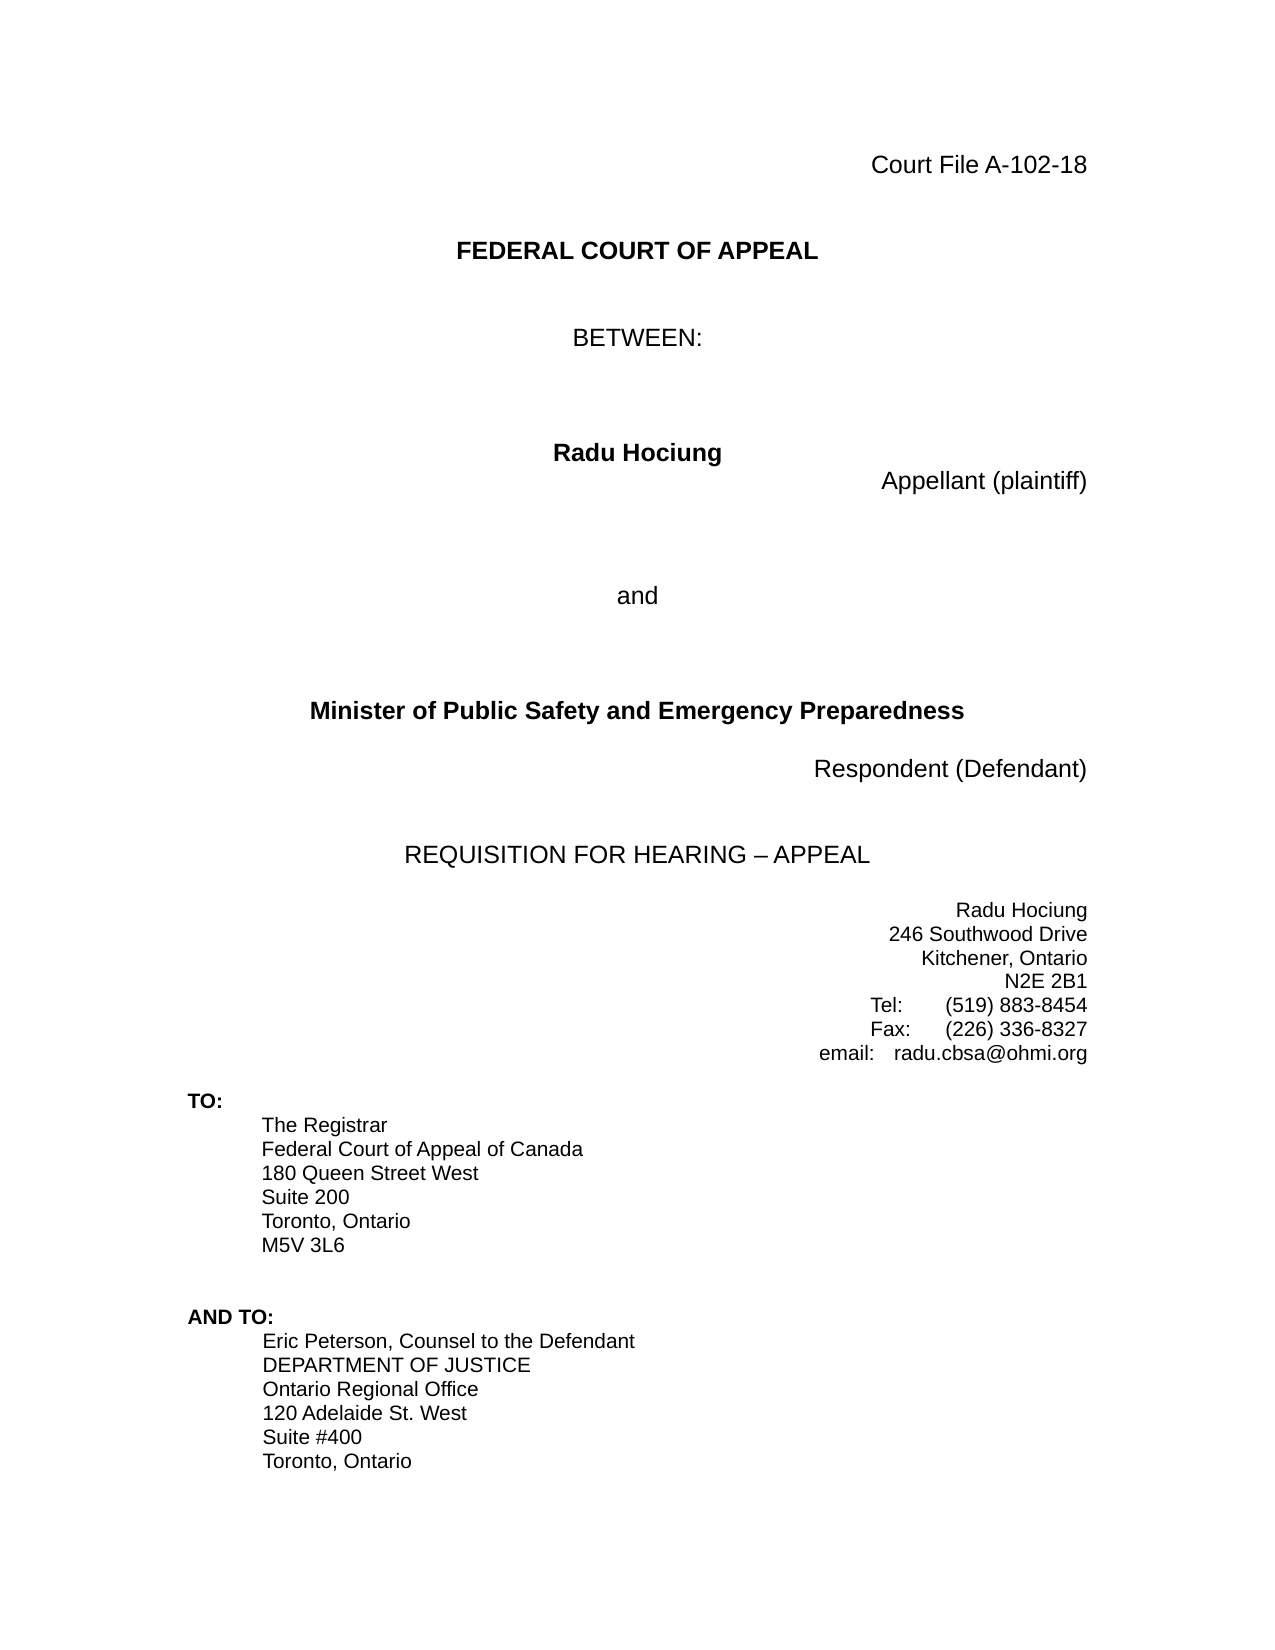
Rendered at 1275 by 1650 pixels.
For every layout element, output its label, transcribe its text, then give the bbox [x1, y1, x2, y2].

text Respondent (Defendant) [187, 754, 1087, 782]
text Court File A-102-18 [187, 150, 1087, 179]
text Appellant (plaintiff) [187, 466, 1087, 495]
text Minister of Public Safety and Emergency Preparedness [187, 696, 1087, 725]
text Toronto, Ontario [261, 1209, 1087, 1233]
text 120 Adelaide St. West [262, 1401, 1087, 1424]
text M5V 3L6 [261, 1233, 1087, 1257]
text Ontario Regional Office [262, 1377, 1087, 1401]
text 180 Queen Street West [261, 1161, 1087, 1185]
text AND TO: [187, 1305, 1087, 1329]
text Eric Peterson, Counsel to the Defendant [262, 1329, 1087, 1353]
text Toronto, Ontario [262, 1448, 1087, 1472]
text TO: [187, 1089, 1087, 1113]
text Radu Hociung [187, 897, 1087, 921]
text N2E 2B1 [262, 969, 1087, 993]
text Tel: (519) 883-8454 [187, 993, 1087, 1017]
text Kitchener, Ontario [262, 945, 1087, 969]
text 246 Southwood Drive [262, 921, 1087, 945]
text The Registrar [261, 1113, 1087, 1137]
text and [187, 581, 1087, 610]
text email: radu.cbsa@ohmi.org [187, 1041, 1087, 1065]
text Fax: (226) 336-8327 [187, 1017, 1087, 1041]
text Suite #400 [262, 1424, 1087, 1448]
text REQUISITION FOR HEARING – APPEAL [187, 840, 1087, 869]
text DEPARTMENT OF JUSTICE [262, 1353, 1087, 1377]
text BETWEEN: [187, 322, 1087, 351]
text FEDERAL COURT OF APPEAL [187, 236, 1087, 265]
text Suite 200 [261, 1185, 1087, 1209]
text Radu Hociung [187, 437, 1087, 466]
text Federal Court of Appeal of Canada [261, 1137, 1087, 1161]
